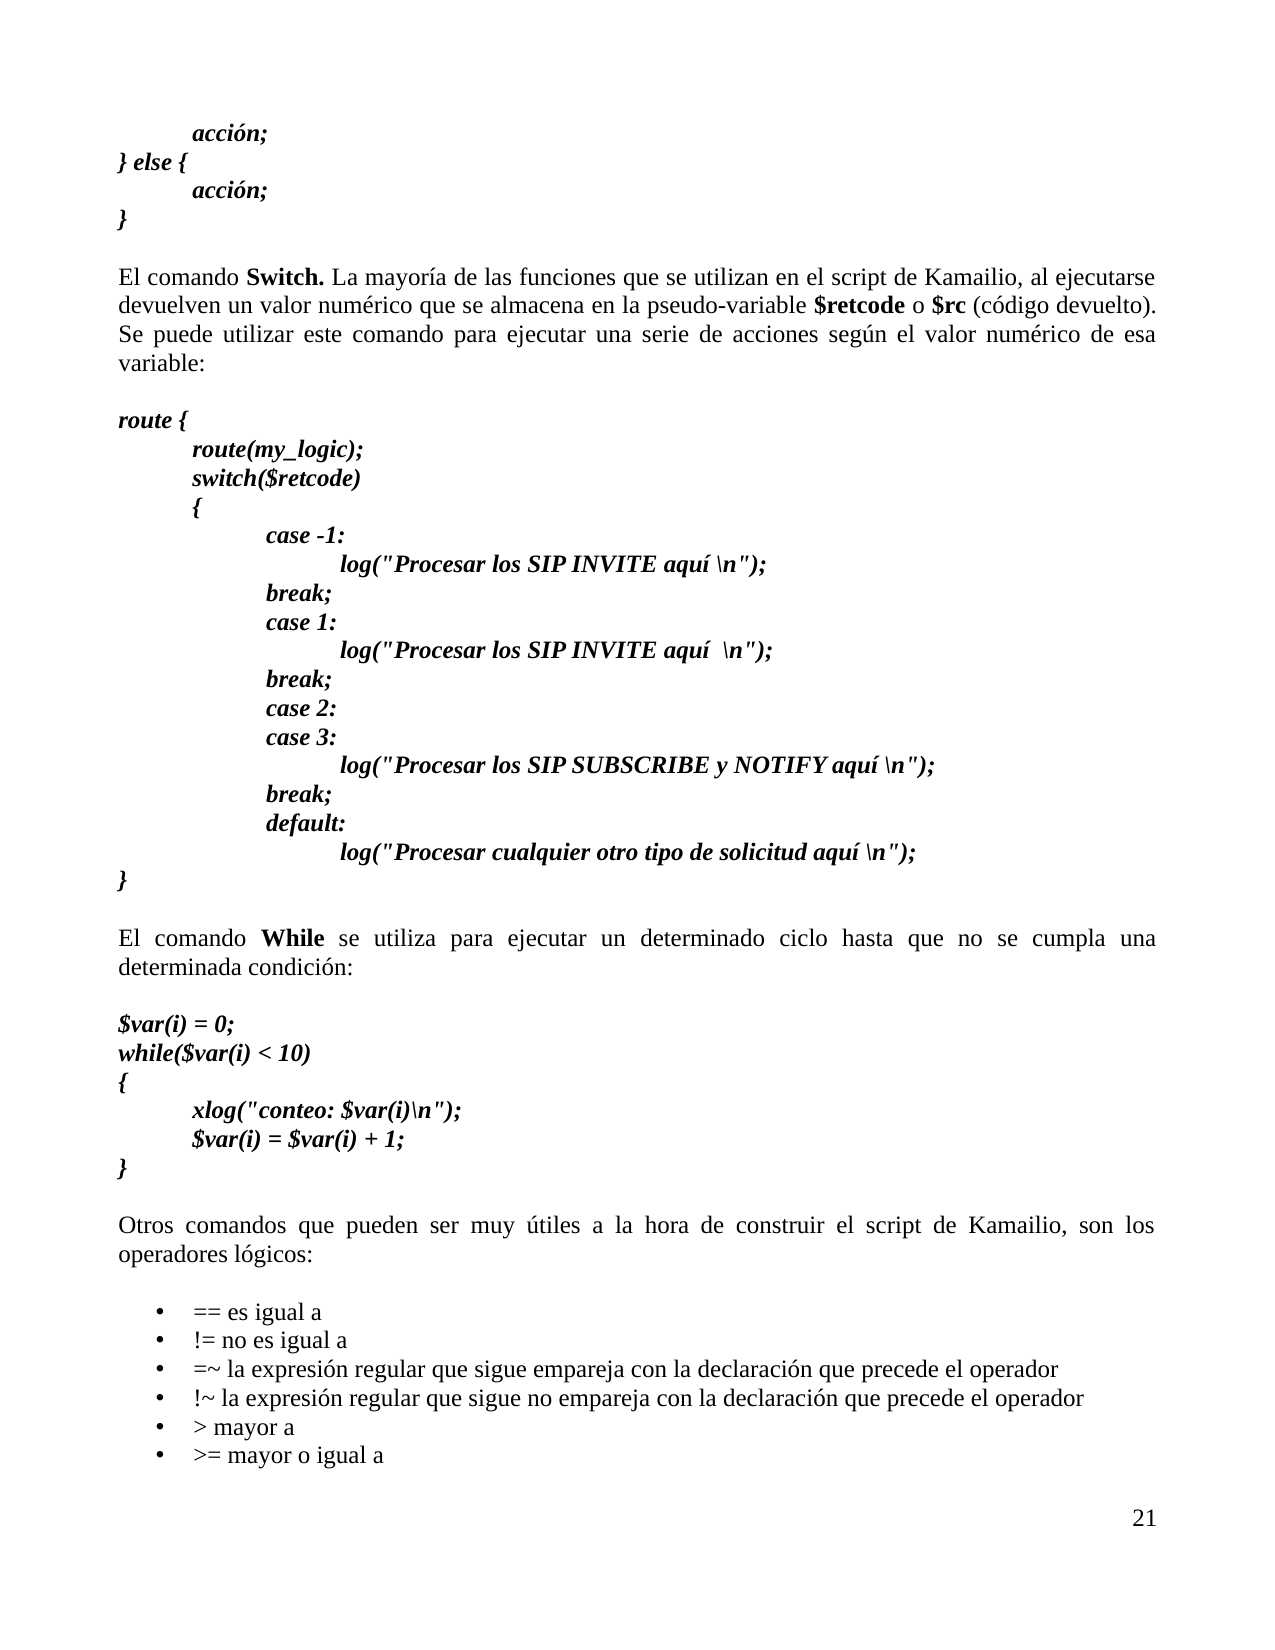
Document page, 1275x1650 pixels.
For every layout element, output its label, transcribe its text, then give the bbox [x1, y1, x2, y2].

text log("Procesar los SIP SUBSCRIBE y NOTIFY aquí \n"); [118, 751, 1157, 779]
text case 3: [118, 722, 1157, 751]
list > mayor a [156, 1412, 1157, 1441]
text } else { [118, 147, 1157, 176]
text case 2: [118, 693, 1157, 722]
text route(my_logic); [118, 434, 1157, 463]
list != no es igual a [156, 1326, 1157, 1354]
list == es igual a [156, 1297, 1157, 1326]
text acción; [118, 118, 1157, 147]
text xlog("conteo: $var(i)\n"); [118, 1096, 1157, 1124]
text case 1: [118, 607, 1157, 636]
text route { [118, 406, 1157, 434]
text log("Procesar los SIP INVITE aquí \n"); [118, 636, 1157, 664]
text log("Procesar cualquier otro tipo de solicitud aquí \n"); [118, 837, 1157, 866]
text El comando Switch. La mayoría de las funciones que se utilizan en el script de Kamailio, al ejecutarse devuelven un valor numérico que se almacena en la pseudo-variable $retcode o $rc (código devuelto). Se puede utilizar este comando para ejecutar una serie de acciones según el valor numérico de esa variable: [118, 262, 1157, 377]
text } [118, 1153, 1157, 1182]
list >= mayor o igual a [156, 1441, 1157, 1469]
text default: [118, 808, 1157, 837]
text break; [118, 664, 1157, 693]
text $var(i) = 0; [118, 1009, 1157, 1038]
text log("Procesar los SIP INVITE aquí \n"); [118, 549, 1157, 578]
text switch($retcode) [118, 463, 1157, 492]
text El comando While se utiliza para ejecutar un determinado ciclo hasta que no se cumpla una determinada condición: [118, 923, 1157, 981]
text { [118, 492, 1157, 521]
text break; [118, 779, 1157, 808]
text while($var(i) < 10) [118, 1038, 1157, 1067]
text } [118, 866, 1157, 894]
text } [118, 204, 1157, 233]
list =~ la expresión regular que sigue empareja con la declaración que precede el operador [156, 1354, 1157, 1383]
list !~ la expresión regular que sigue no empareja con la declaración que precede el operador [156, 1383, 1157, 1412]
text $var(i) = $var(i) + 1; [118, 1124, 1157, 1153]
text break; [118, 578, 1157, 607]
text case -1: [118, 521, 1157, 549]
text { [118, 1067, 1157, 1096]
text acción; [118, 176, 1157, 204]
text Otros comandos que pueden ser muy útiles a la hora de construir el script de Kamailio, son los operadores lógicos: [118, 1211, 1157, 1268]
